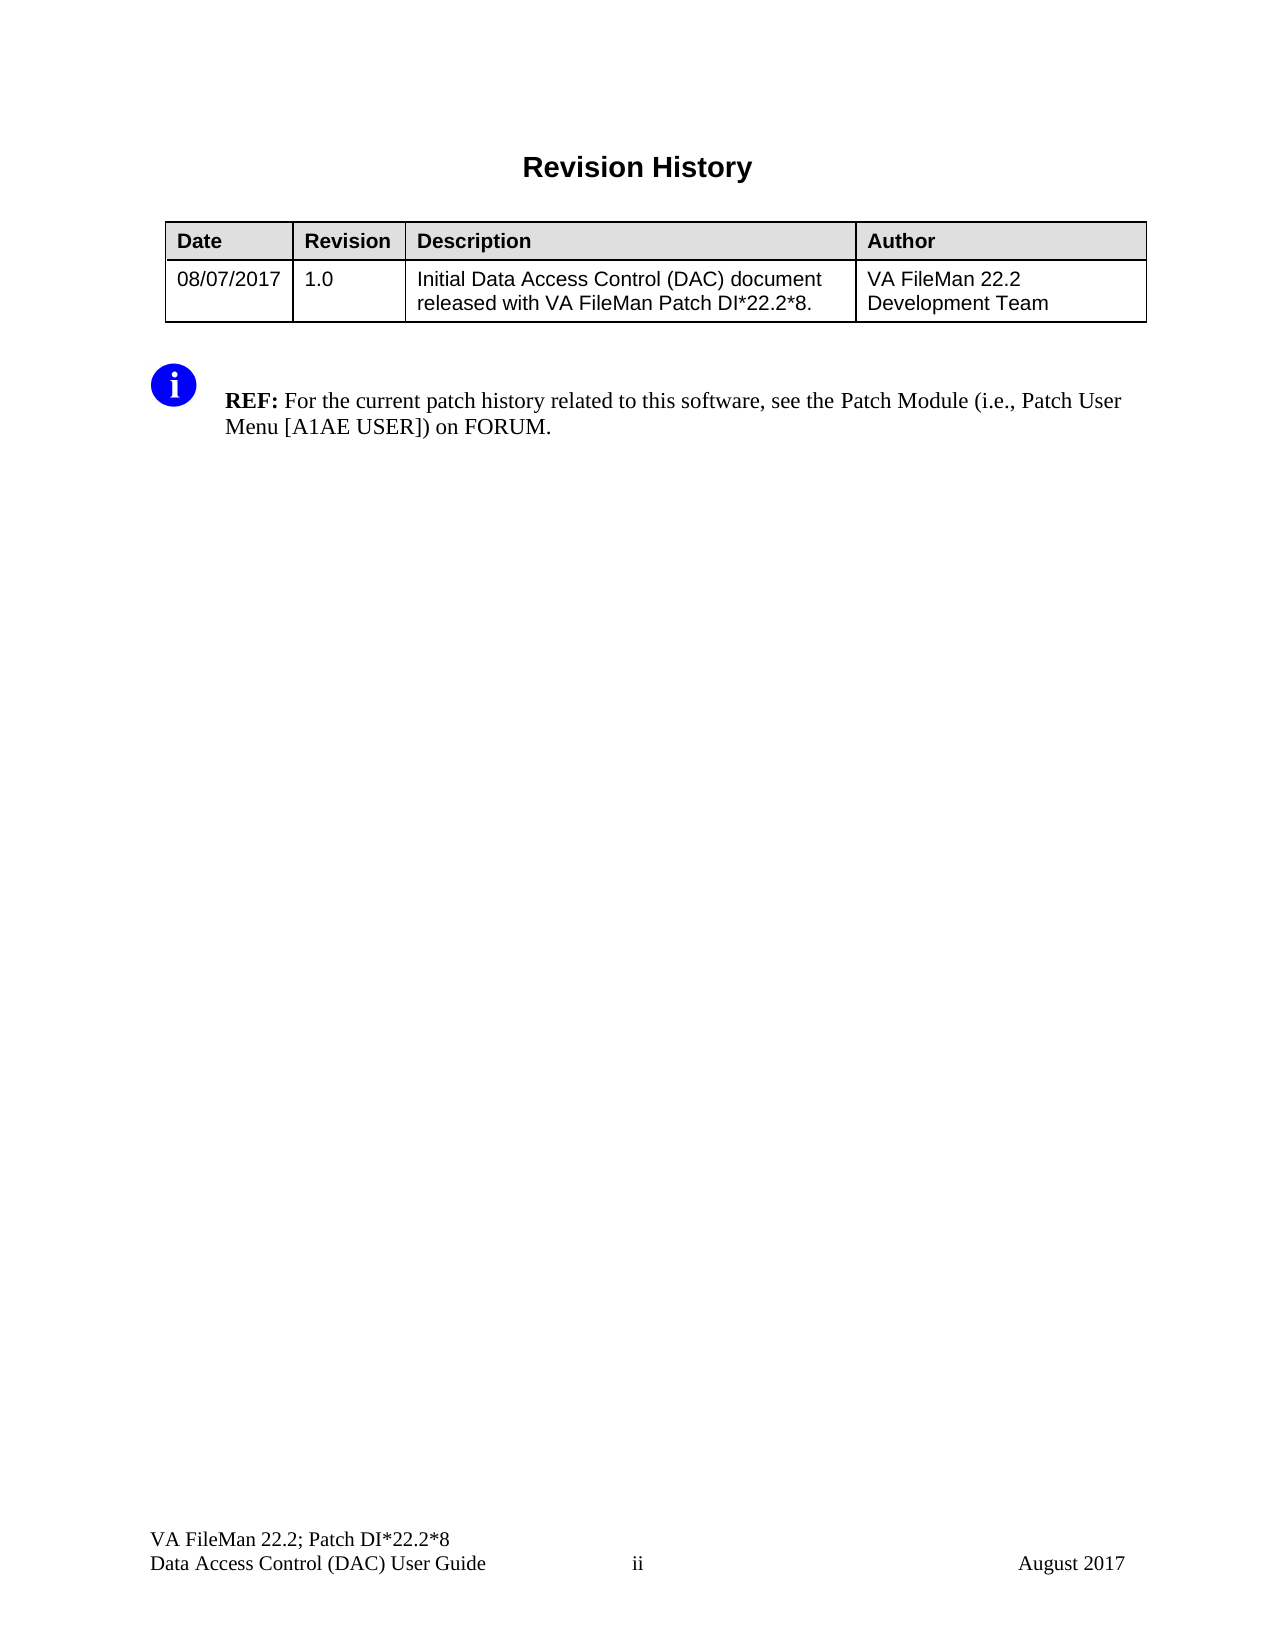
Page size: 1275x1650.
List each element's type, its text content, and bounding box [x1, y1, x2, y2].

table_cell Initial Data Access Control (DAC) document released with VA FileMan Patch DI*22.2*8. [406, 261, 855, 321]
table_cell 08/07/2017 [166, 260, 292, 321]
table_header Author [857, 223, 1146, 259]
subtitle Revision History [150, 150, 1125, 183]
table_cell VA FileMan 22.2 Development Team [857, 261, 1146, 321]
table_cell 1.0 [294, 261, 405, 321]
picture [150, 361, 197, 409]
table_header Description [406, 223, 855, 259]
table_header Date [166, 223, 292, 259]
table_header Revision [294, 223, 405, 259]
text REF: For the current patch history related to this software, see the Patch Module (i.e., Patch User Menu [A1AE USER]) on FORUM. [150, 361, 1125, 440]
